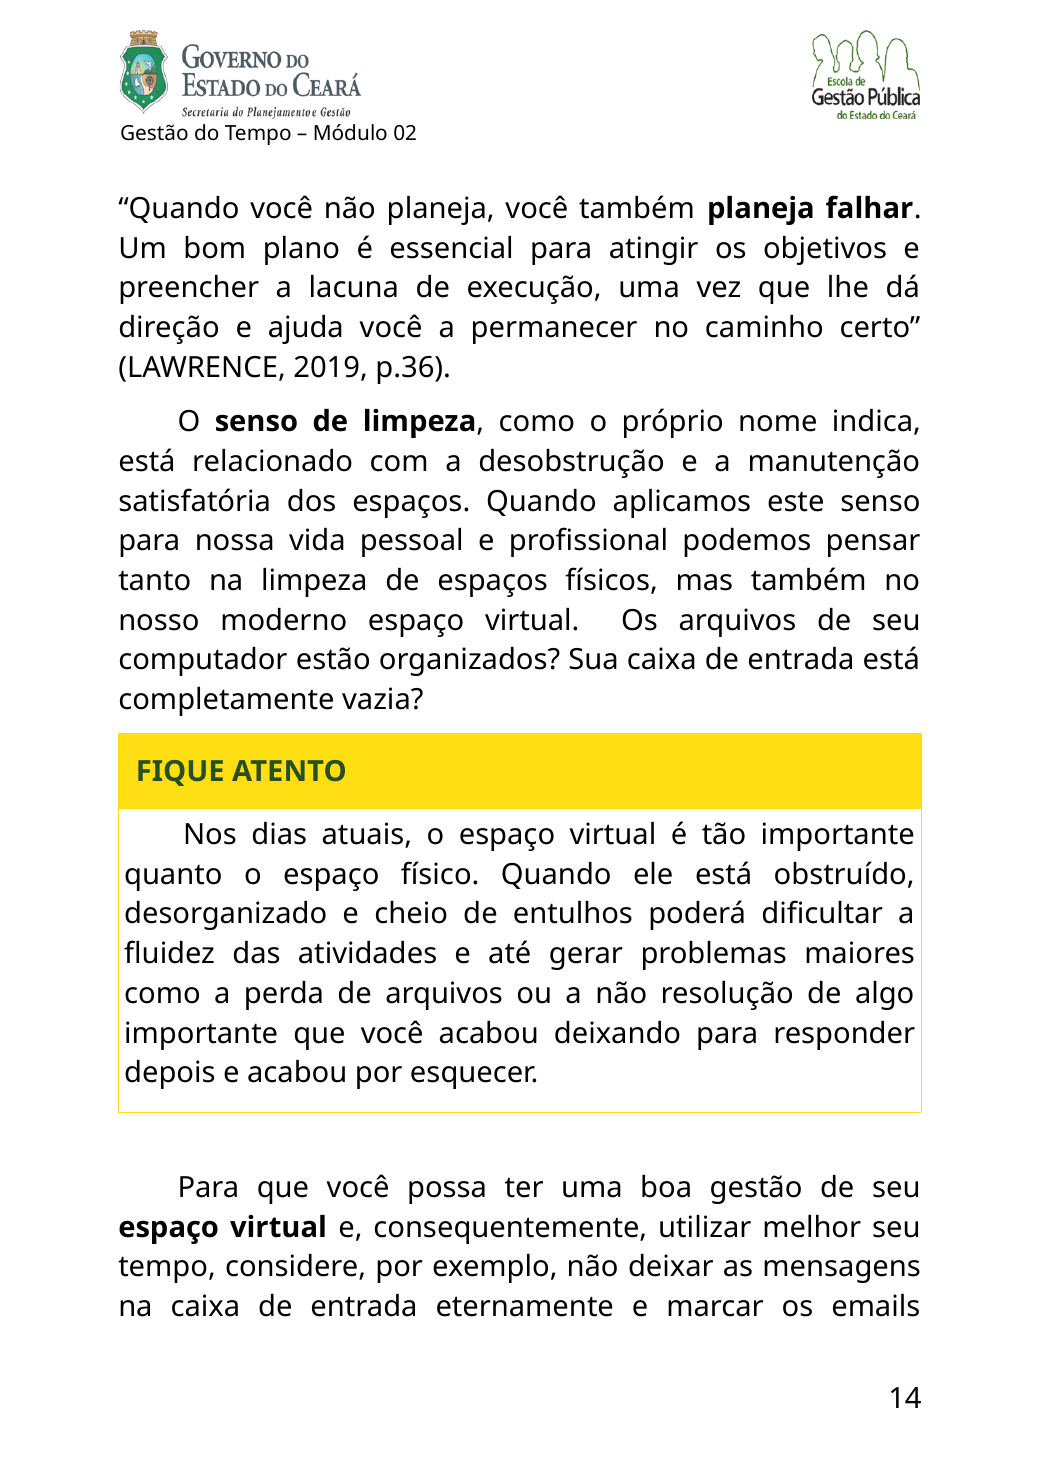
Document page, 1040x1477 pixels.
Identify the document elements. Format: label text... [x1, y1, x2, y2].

text “Quando você não planeja, você também planeja falhar. Um bom plano é essencial para atingir os objetivos e preencher a lacuna de execução, uma vez que lhe dá direção e ajuda você a permanecer no caminho certo” (LAWRENCE, 2019, p.36). [118, 187, 921, 386]
text O senso de limpeza, como o próprio nome indica, está relacionado com a desobstrução e a manutenção satisfatória dos espaços. Quando aplicamos este senso para nossa vida pessoal e profissional podemos pensar tanto na limpeza de espaços físicos, mas também no nosso moderno espaço virtual. Os arquivos de seu computador estão organizados? Sua caixa de entrada está completamente vazia? [118, 401, 921, 718]
picture [119, 30, 920, 119]
text Para que você possa ter uma boa gestão de seu espaço virtual e, consequentemente, utilizar melhor seu tempo, considere, por exemplo, não deixar as mensagens na caixa de entrada eternamente e marcar os emails [118, 1166, 921, 1325]
table_header FIQUE ATENTO [119, 734, 921, 808]
table_cell Nos dias atuais, o espaço virtual é tão importante quanto o espaço físico. Quando ele está obstruído, desorganizado e cheio de entulhos poderá dificultar a fluidez das atividades e até gerar problemas maiores como a perda de arquivos ou a não resolução de algo importante que você acabou deixando para responder depois e acabou por esquecer. [119, 809, 921, 1112]
